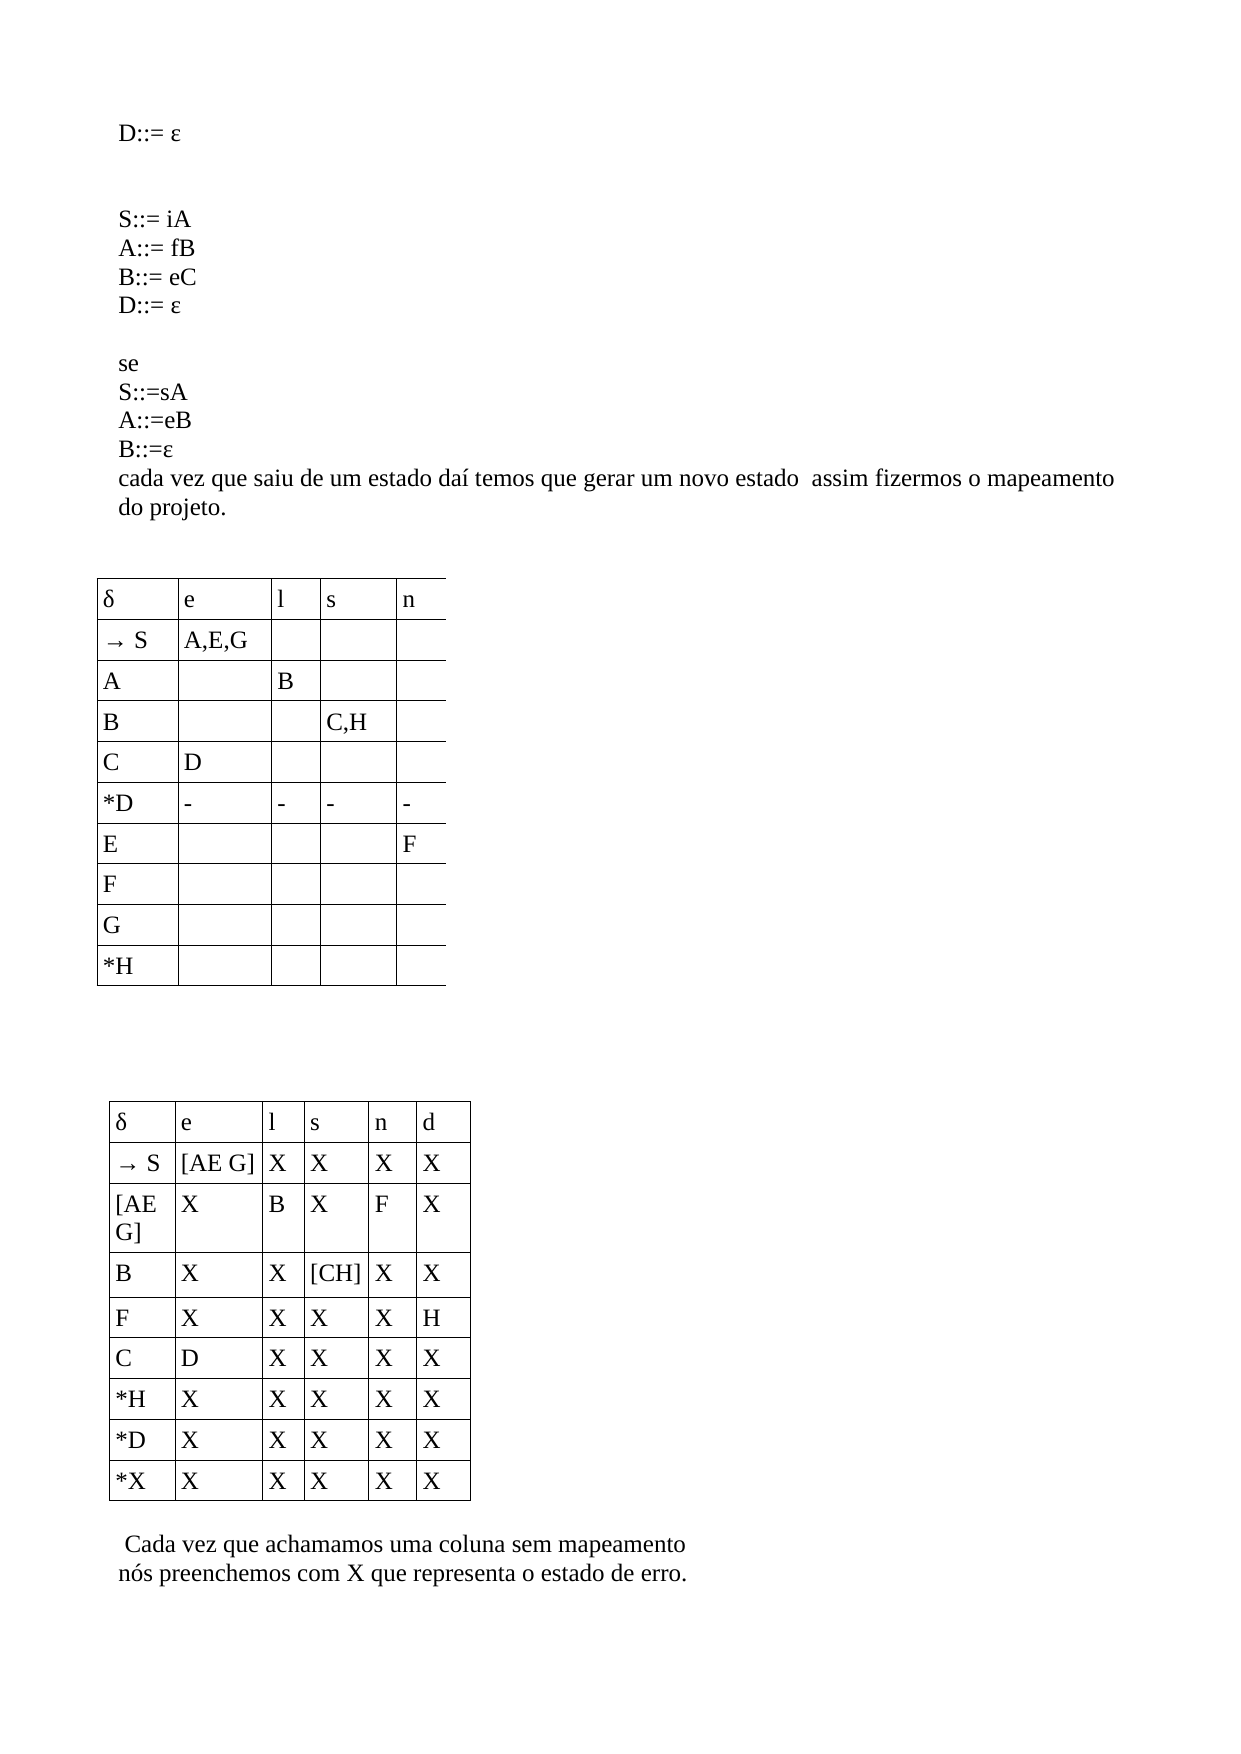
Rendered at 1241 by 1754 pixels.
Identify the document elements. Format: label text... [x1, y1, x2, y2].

table_header l [263, 1102, 304, 1142]
table_cell G [98, 905, 178, 945]
table_header δ [110, 1102, 175, 1142]
table_cell X [305, 1420, 368, 1459]
table_cell F [98, 864, 178, 904]
table_cell [321, 946, 396, 985]
table_cell [272, 824, 320, 863]
table_cell [272, 864, 320, 904]
table_cell *H [110, 1379, 175, 1419]
text S::= iA [118, 204, 1122, 233]
table_cell X [417, 1379, 470, 1419]
text S::=sA [118, 377, 1122, 406]
table_cell X [176, 1461, 262, 1500]
table_cell B [263, 1184, 304, 1252]
table_cell [272, 905, 320, 945]
table_cell X [263, 1379, 304, 1419]
table_header s [321, 579, 396, 619]
table_cell → S [98, 620, 178, 659]
table_cell X [369, 1461, 416, 1500]
table_header n [369, 1102, 416, 1142]
table_cell [272, 946, 320, 985]
table_cell X [176, 1184, 262, 1252]
table_header e [179, 579, 271, 619]
table_cell X [305, 1184, 368, 1252]
table_cell [272, 742, 320, 782]
table_cell → S [110, 1143, 175, 1182]
table_cell X [176, 1253, 262, 1297]
table_header n [397, 579, 446, 619]
table_cell F [110, 1298, 175, 1337]
table_cell D [179, 742, 271, 782]
table_cell X [417, 1338, 470, 1378]
table_cell F [397, 824, 446, 863]
table_header e [176, 1102, 262, 1142]
table_cell [CH] [305, 1253, 368, 1297]
table_cell [321, 661, 396, 700]
table_cell B [98, 701, 178, 741]
table_cell [321, 824, 396, 863]
table_cell X [417, 1461, 470, 1500]
table_cell X [263, 1253, 304, 1297]
table_cell [397, 742, 446, 782]
table_cell X [263, 1298, 304, 1337]
table_cell X [305, 1298, 368, 1337]
table_cell [397, 620, 446, 659]
text B::= eC [118, 262, 1122, 291]
table_cell *X [110, 1461, 175, 1500]
table_cell X [263, 1143, 304, 1182]
table_cell X [305, 1143, 368, 1182]
table_cell X [417, 1253, 470, 1297]
table_header d [417, 1102, 470, 1142]
table_cell [179, 905, 271, 945]
table_cell X [369, 1338, 416, 1378]
table_cell [397, 864, 446, 904]
table_cell C [98, 742, 178, 782]
table_cell [179, 701, 271, 741]
table_cell [179, 946, 271, 985]
table_cell B [272, 661, 320, 700]
text A::=eB [118, 406, 1122, 434]
table_cell X [176, 1298, 262, 1337]
table_cell X [369, 1298, 416, 1337]
text D::= ε [118, 118, 1122, 147]
table_cell [272, 620, 320, 659]
text se [118, 348, 1122, 377]
table_cell X [369, 1420, 416, 1459]
text cada vez que saiu de um estado daí temos que gerar um novo estado assim fizermos o mapeamento do projeto. [118, 463, 1122, 521]
table_cell X [417, 1420, 470, 1459]
table_header l [272, 579, 320, 619]
table_cell - [397, 783, 446, 822]
table_cell A [98, 661, 178, 700]
table_cell [397, 661, 446, 700]
table_cell [321, 905, 396, 945]
table_cell [179, 661, 271, 700]
text Cada vez que achamamos uma coluna sem mapeamento [118, 1529, 1122, 1558]
table_cell E [98, 824, 178, 863]
table_cell A,E,G [179, 620, 271, 659]
table_cell [397, 701, 446, 741]
table_cell X [369, 1379, 416, 1419]
table_cell X [417, 1143, 470, 1182]
table_cell X [263, 1420, 304, 1459]
table_cell - [179, 783, 271, 822]
table_cell - [272, 783, 320, 822]
table_cell H [417, 1298, 470, 1337]
table_cell [179, 864, 271, 904]
table_cell [321, 864, 396, 904]
table_cell [397, 905, 446, 945]
table_cell X [176, 1379, 262, 1419]
table_cell - [321, 783, 396, 822]
table_cell X [369, 1253, 416, 1297]
table_cell D [176, 1338, 262, 1378]
table_cell X [263, 1338, 304, 1378]
table_cell [321, 742, 396, 782]
table_cell [179, 824, 271, 863]
table_cell *D [98, 783, 178, 822]
table_cell [397, 946, 446, 985]
table_cell [AE G] [176, 1143, 262, 1182]
table_header s [305, 1102, 368, 1142]
text D::= ε [118, 291, 1122, 319]
table_cell X [176, 1420, 262, 1459]
table_cell X [263, 1461, 304, 1500]
table_cell [321, 620, 396, 659]
table_cell X [305, 1379, 368, 1419]
table_cell *D [110, 1420, 175, 1459]
table_cell C,H [321, 701, 396, 741]
text nós preenchemos com X que representa o estado de erro. [118, 1558, 1122, 1587]
table_cell X [305, 1461, 368, 1500]
table_cell [AEG] [110, 1184, 175, 1252]
table_cell F [369, 1184, 416, 1252]
table_cell [272, 701, 320, 741]
text A::= fB [118, 233, 1122, 262]
table_cell *H [98, 946, 178, 985]
table_header δ [98, 579, 178, 619]
table_cell X [305, 1338, 368, 1378]
table_cell C [110, 1338, 175, 1378]
table_cell X [417, 1184, 470, 1252]
table_cell B [110, 1253, 175, 1297]
table_cell X [369, 1143, 416, 1182]
text B::=ε [118, 434, 1122, 463]
